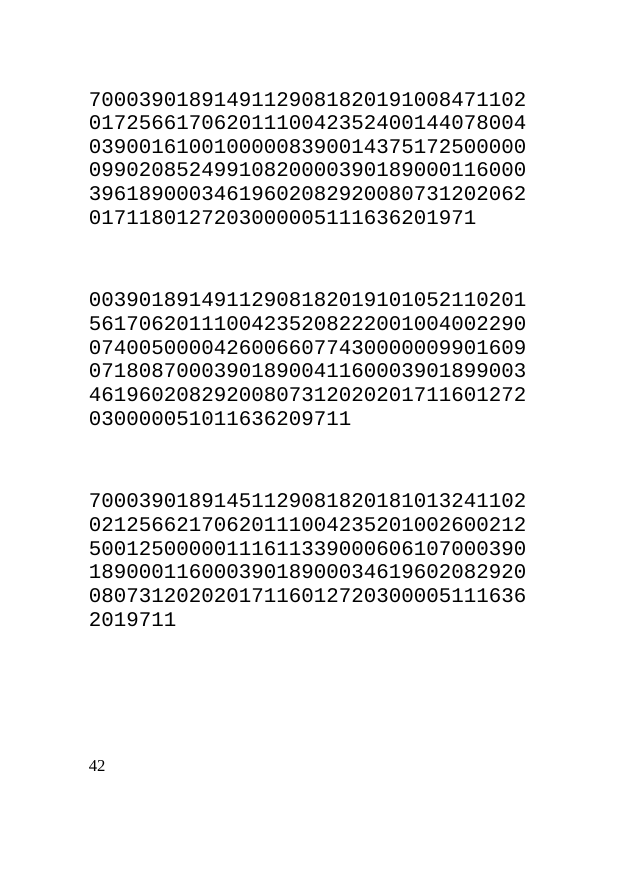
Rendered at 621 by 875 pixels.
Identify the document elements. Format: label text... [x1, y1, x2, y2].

text 0039018914911290818201910105211020156170620111004235208222001004002290074005000042600660774300000099016090718087000390189004116000390189900346196020829200807312020201711601272030000051011636209711 [88, 289, 532, 431]
text 70003901891451129081820181013241102021256621706201110042352010026002125001250000011161133900060610700039018900011600039018900034619602082920080731202020171160127203000051116362019711 [88, 490, 532, 632]
text 70003901891491129081820191008471102017256617062011100423524001440780040390016100100000839001437517250000009902085249910820000390189000116000396189000346196020829200807312020620171180127203000005111636201971 [88, 88, 532, 230]
